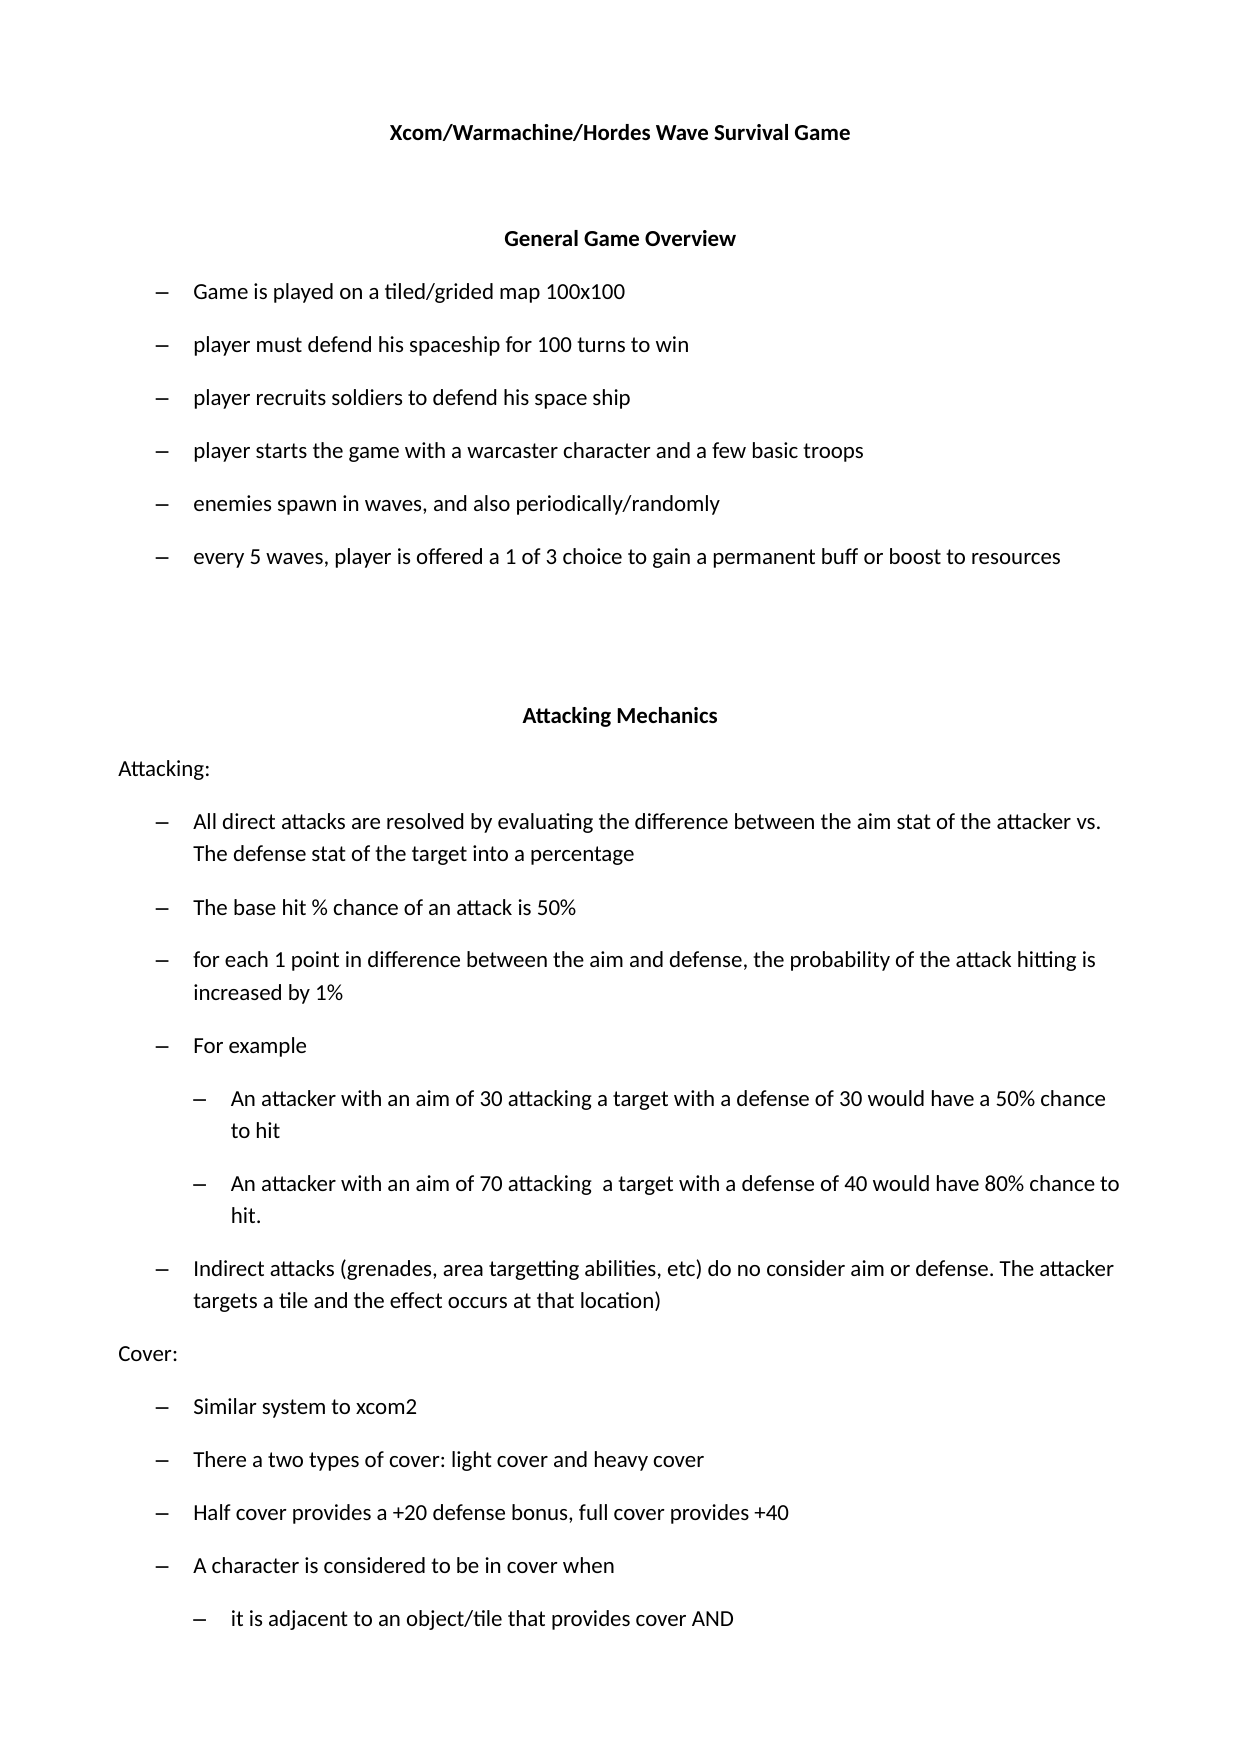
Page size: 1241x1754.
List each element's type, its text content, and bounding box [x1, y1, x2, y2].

list All direct attacks are resolved by evaluating the difference between the aim stat of the attacker vs. The defense stat of the target into a percentage [156, 807, 1122, 868]
list For example [156, 1031, 1122, 1059]
list A character is considered to be in cover when [156, 1552, 1122, 1579]
list An attacker with an aim of 30 attacking a target with a defense of 30 would have a 50% chance to hit [193, 1084, 1122, 1144]
list Similar system to xcom2 [156, 1392, 1122, 1421]
list An attacker with an aim of 70 attacking a target with a defense of 40 would have 80% chance to hit. [193, 1169, 1122, 1229]
list every 5 waves, player is offered a 1 of 3 choice to gain a permanent buff or boost to resources [156, 542, 1122, 570]
text Attacking Mechanics [118, 701, 1122, 729]
text General Game Overview [118, 224, 1122, 252]
list it is adjacent to an object/tile that provides cover AND [193, 1604, 1122, 1633]
list Game is played on a tiled/grided map 100x100 [156, 277, 1122, 305]
list enemies spawn in waves, and also periodically/randomly [156, 489, 1122, 517]
list player starts the game with a warcaster character and a few basic troops [156, 436, 1122, 464]
list The base hit % chance of an attack is 50% [156, 893, 1122, 921]
text Attacking: [118, 754, 1122, 782]
list There a two types of cover: light cover and heavy cover [156, 1446, 1122, 1473]
text Cover: [118, 1339, 1122, 1367]
list for each 1 point in difference between the aim and defense, the probability of the attack hitting is increased by 1% [156, 946, 1122, 1006]
list player must defend his spaceship for 100 turns to win [156, 330, 1122, 358]
list player recruits soldiers to defend his space ship [156, 383, 1122, 411]
list Indirect attacks (grenades, area targetting abilities, etc) do no consider aim or defense. The attacker targets a tile and the effect occurs at that location) [156, 1254, 1122, 1314]
text Xcom/Warmachine/Hordes Wave Survival Game [118, 118, 1122, 146]
list Half cover provides a +20 defense bonus, full cover provides +40 [156, 1498, 1122, 1527]
